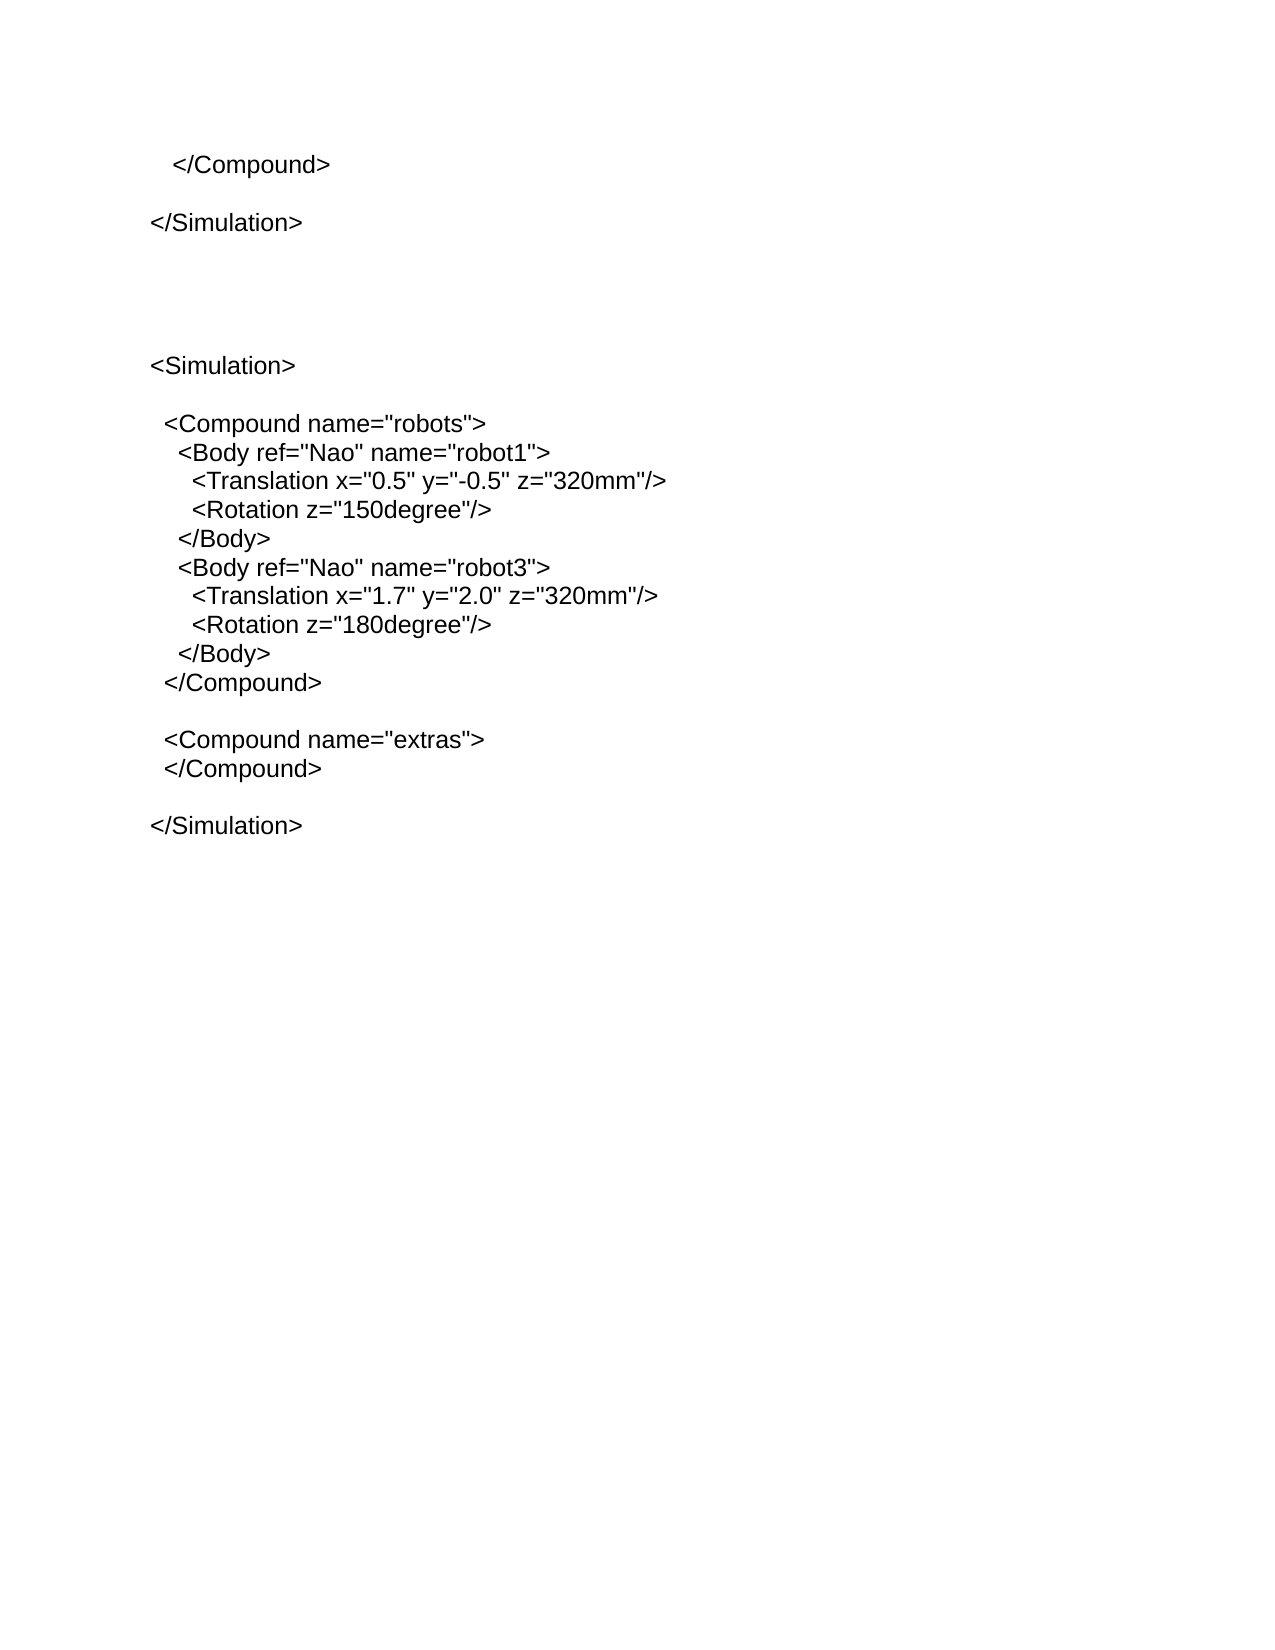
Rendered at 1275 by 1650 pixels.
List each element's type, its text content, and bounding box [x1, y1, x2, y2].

text <Body ref="Nao" name="robot3"> [150, 552, 1125, 581]
text <Rotation z="150degree"/> [150, 495, 1125, 524]
text <Translation x="0.5" y="-0.5" z="320mm"/> [150, 466, 1125, 495]
text </Compound> [150, 754, 1125, 782]
text </Body> [150, 524, 1125, 552]
text <Rotation z="180degree"/> [150, 610, 1125, 639]
text </Simulation> [150, 207, 1125, 236]
text <Compound name="extras"> [150, 725, 1125, 754]
text <Simulation> [150, 351, 1125, 380]
text <Translation x="1.7" y="2.0" z="320mm"/> [150, 581, 1125, 610]
text </Body> [150, 639, 1125, 667]
text <Compound name="robots"> [150, 409, 1125, 437]
text </Compound> [150, 150, 1125, 179]
text </Compound> [150, 667, 1125, 696]
text </Simulation> [150, 811, 1125, 840]
text <Body ref="Nao" name="robot1"> [150, 437, 1125, 466]
